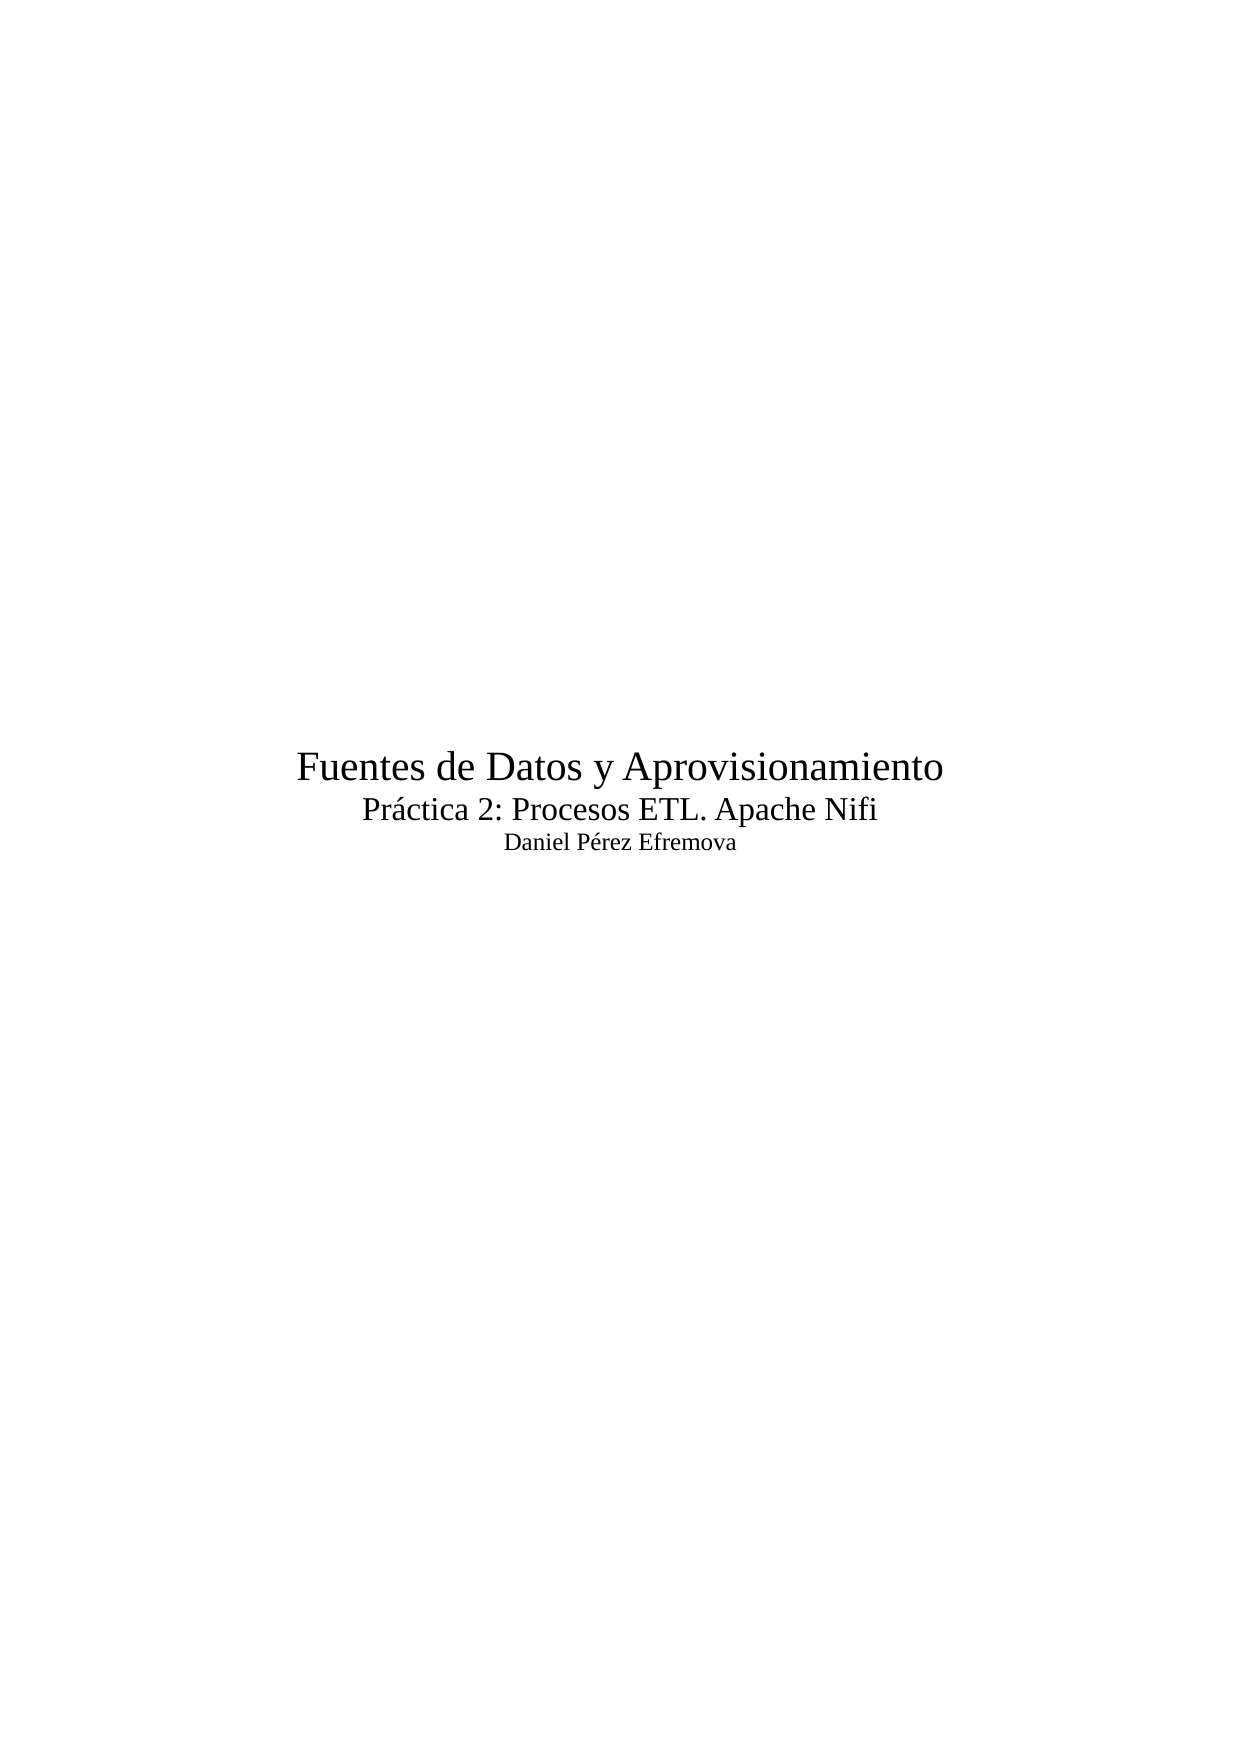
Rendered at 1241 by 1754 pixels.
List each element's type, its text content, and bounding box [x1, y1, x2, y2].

text Fuentes de Datos y Aprovisionamiento [118, 741, 1122, 789]
text Daniel Pérez Efremova [118, 827, 1122, 856]
text Práctica 2: Procesos ETL. Apache Nifi [118, 789, 1122, 827]
